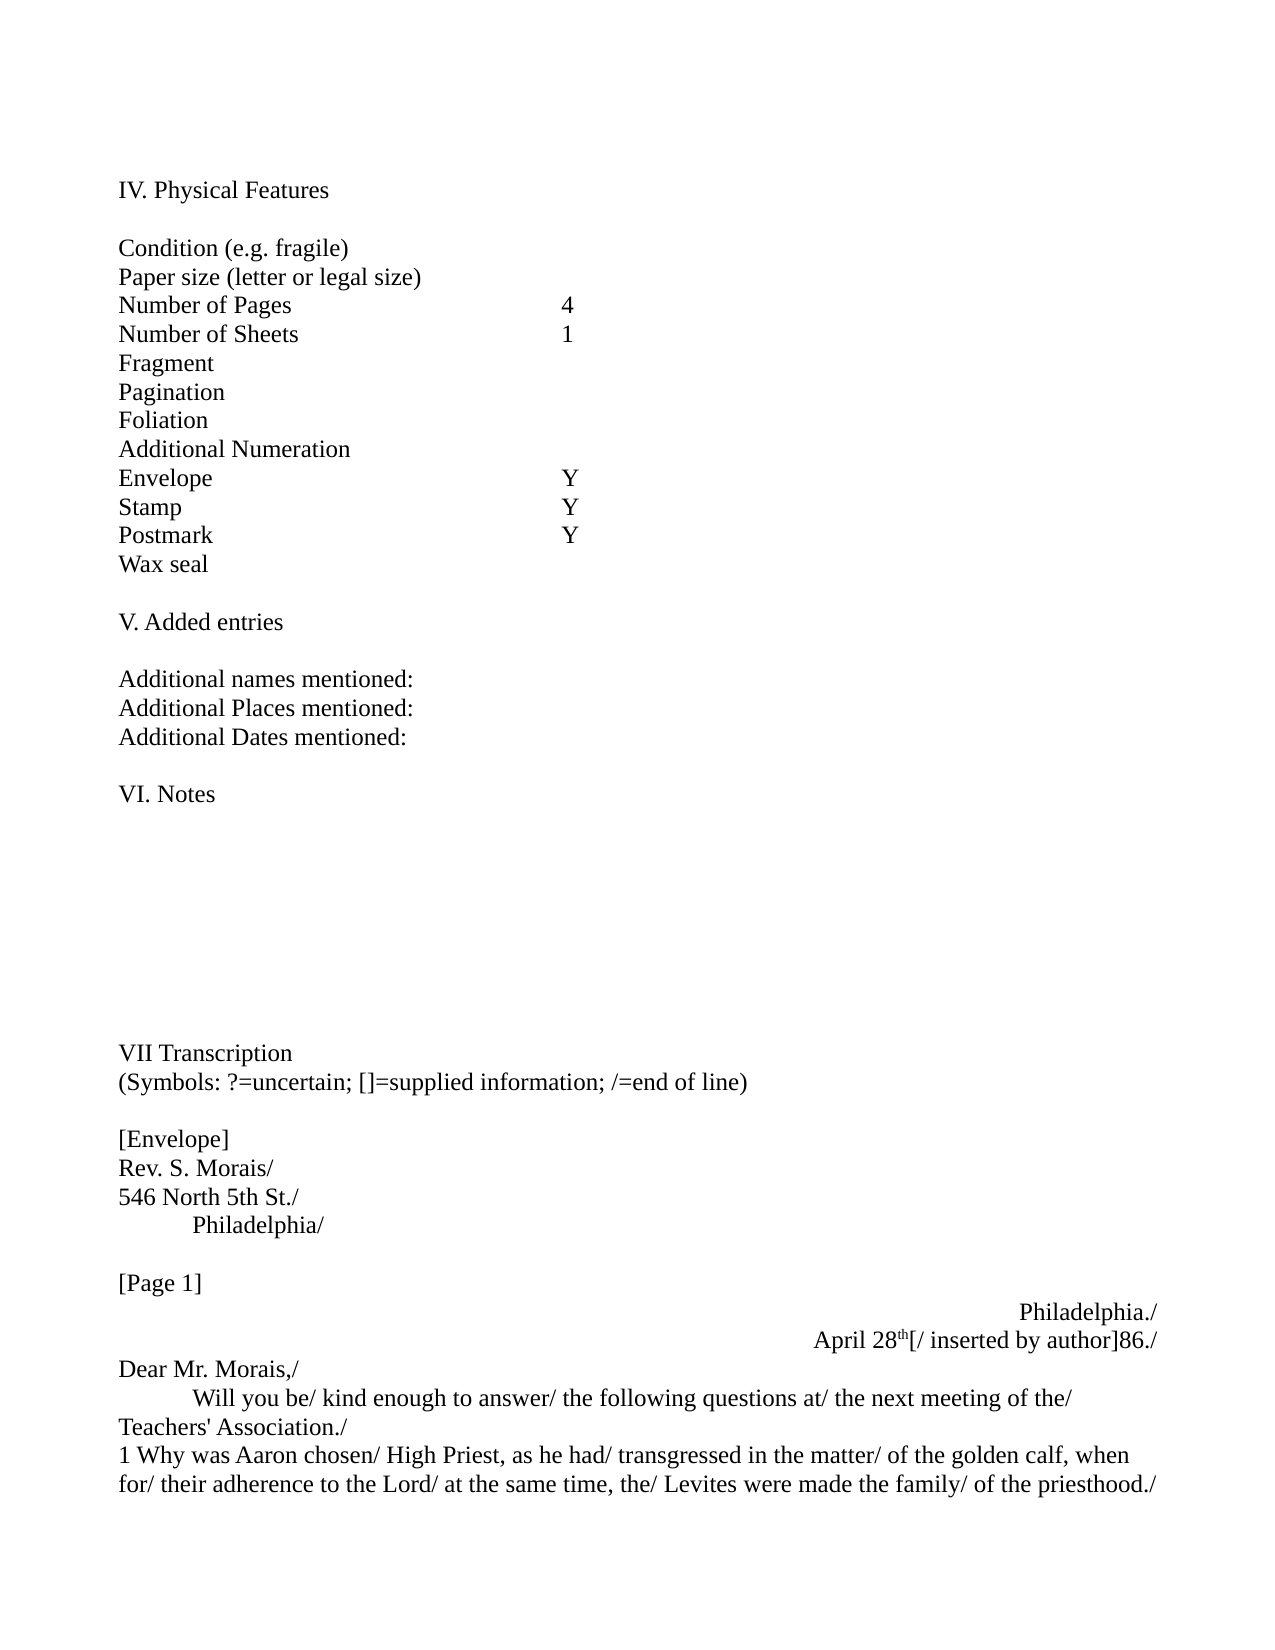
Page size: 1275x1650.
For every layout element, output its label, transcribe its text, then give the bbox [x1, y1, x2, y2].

text Number of Sheets 1 [118, 319, 1157, 348]
text [Page 1] [118, 1268, 1157, 1297]
text Fragment [118, 348, 1157, 377]
text Stamp Y [118, 492, 1157, 521]
text 546 North 5th St./ [118, 1182, 1157, 1211]
text Wax seal [118, 549, 1157, 578]
text Rev. S. Morais/ [118, 1153, 1157, 1182]
text Foliation [118, 406, 1157, 434]
text Condition (e.g. fragile) [118, 233, 1157, 262]
text VI. Notes [118, 779, 1157, 808]
text Philadelphia./ [118, 1297, 1157, 1326]
text VII Transcription [118, 1038, 1157, 1067]
text (Symbols: ?=uncertain; []=supplied information; /=end of line) [118, 1067, 1157, 1096]
text Philadelphia/ [118, 1211, 1157, 1239]
text Pagination [118, 377, 1157, 406]
text V. Added entries [118, 607, 1157, 636]
text Postma rk Y [118, 521, 1157, 549]
text 1 Why was Aaron chosen/ High Priest, as he had/ transgressed in the matter/ of the golden calf, when for/ their adherence to the Lord/ at the same time, the/ Levites were made the family/ of the priesthood./ [118, 1441, 1157, 1498]
text Envelope Y [118, 463, 1157, 492]
text Additional Places mentioned: [118, 693, 1157, 722]
text Additional Dates mentioned: [118, 722, 1157, 751]
text Additional names mentioned: [118, 664, 1157, 693]
text Dear Mr. Morais,/ [118, 1354, 1157, 1383]
text Paper size (letter or legal size) [118, 262, 1157, 291]
text April 28th[/ inserted by author]86./ [118, 1326, 1157, 1354]
text Additional Numeration [118, 434, 1157, 463]
text [Envelope] [118, 1124, 1157, 1153]
text Number of Pages 4 [118, 291, 1157, 319]
text Will you be/ kind enough to answer/ the following questions at/ the next meeting of the/ Teachers' Association./ [118, 1383, 1157, 1441]
text IV. Physical Features [118, 176, 1157, 204]
